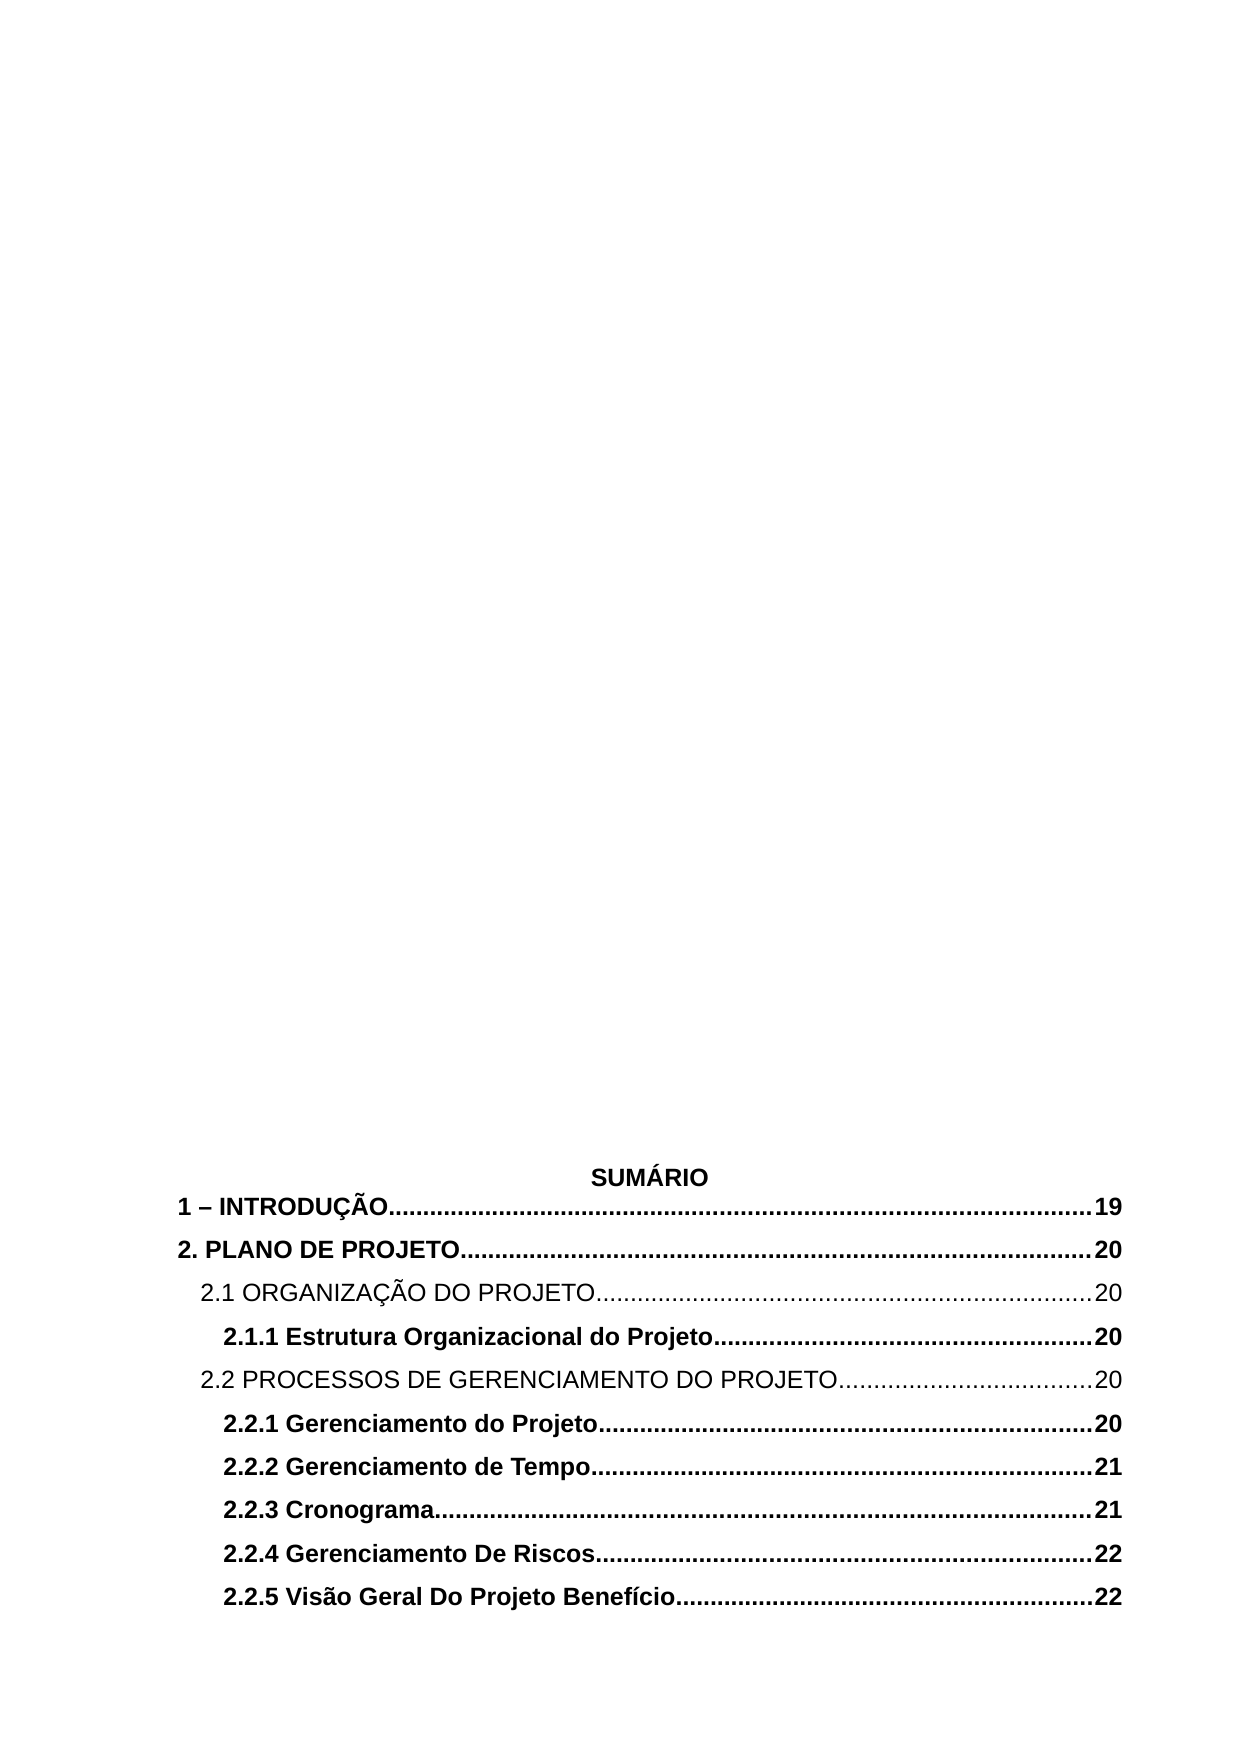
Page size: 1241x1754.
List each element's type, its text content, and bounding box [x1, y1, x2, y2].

text 2.2.1 Gerenciamento do Projeto 20 [223, 1409, 1122, 1437]
text 2.2.3 Cronograma 21 [223, 1496, 1122, 1524]
text 2.1 ORGANIZAÇÃO DO PROJETO 20 [200, 1278, 1122, 1307]
text 2.2.2 Gerenciamento de Tempo 21 [223, 1452, 1122, 1481]
text 2.1.1 Estrutura Organizacional do Projeto 20 [223, 1322, 1122, 1351]
text 1 – INTRODUÇÃO 19 [177, 1191, 1122, 1220]
text SUMÁRIO [177, 1163, 1122, 1191]
text 2. PLANO DE PROJETO 20 [177, 1235, 1122, 1264]
text 2.2 PROCESSOS DE GERENCIAMENTO DO PROJETO 20 [200, 1365, 1122, 1394]
text 2.2.5 Visão Geral Do Projeto Benefício 22 [223, 1582, 1122, 1611]
text 2.2.4 Gerenciamento De Riscos 22 [223, 1539, 1122, 1568]
